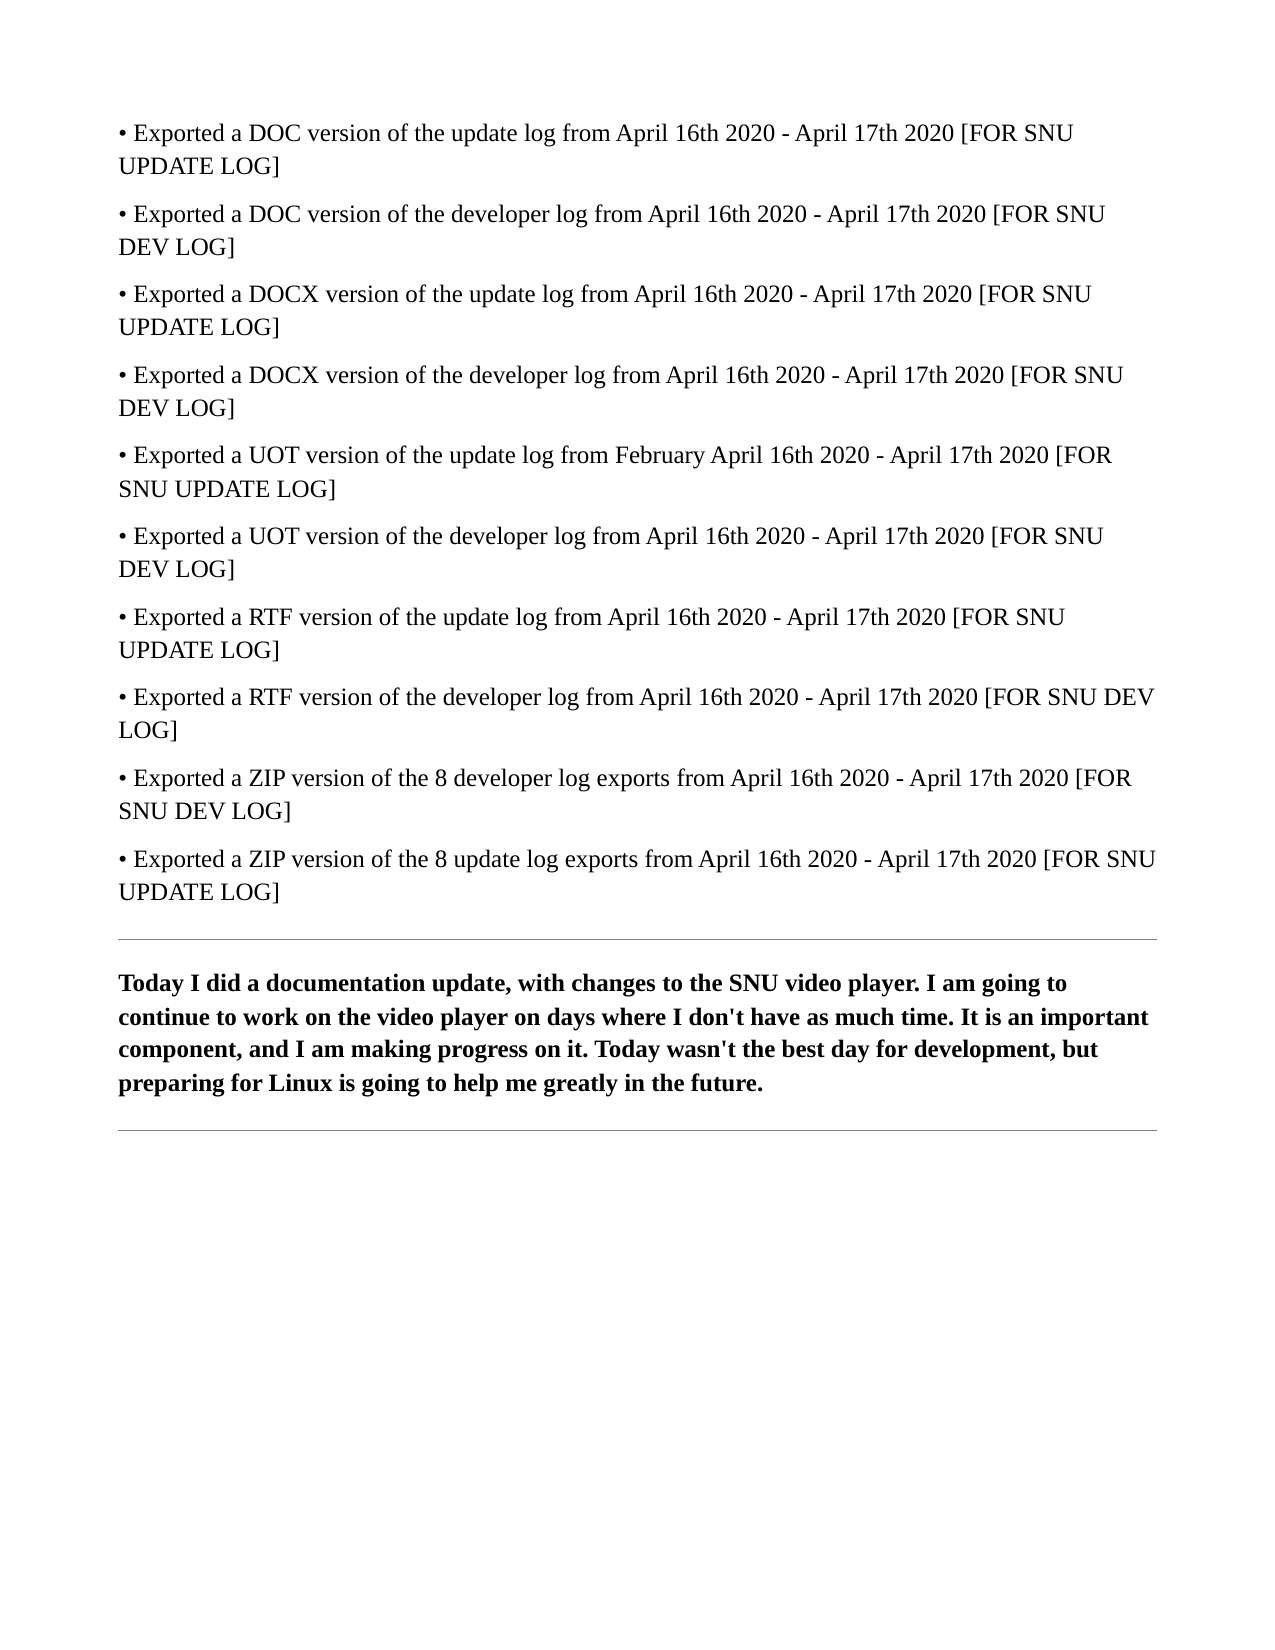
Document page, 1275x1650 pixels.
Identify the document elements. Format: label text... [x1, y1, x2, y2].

text • Exported a ZIP version of the 8 developer log exports from April 16th 2020 - April 17th 2020 [FOR SNU DEV LOG] [118, 763, 1157, 825]
text • Exported a DOCX version of the update log from April 16th 2020 - April 17th 2020 [FOR SNU UPDATE LOG] [118, 279, 1157, 341]
text • Exported a DOC version of the developer log from April 16th 2020 - April 17th 2020 [FOR SNU DEV LOG] [118, 199, 1157, 261]
text • Exported a DOC version of the update log from April 16th 2020 - April 17th 2020 [FOR SNU UPDATE LOG] [118, 118, 1157, 180]
text • Exported a UOT version of the update log from February April 16th 2020 - April 17th 2020 [FOR SNU UPDATE LOG] [118, 441, 1157, 502]
text Today I did a documentation update, with changes to the SNU video player. I am going to continue to work on the video player on days where I don't have as much time. It is an important component, and I am making progress on it. Today wasn't the best day for development, but preparing for Linux is going to help me greatly in the future. [118, 968, 1157, 1096]
text • Exported a DOCX version of the developer log from April 16th 2020 - April 17th 2020 [FOR SNU DEV LOG] [118, 360, 1157, 422]
text • Exported a RTF version of the update log from April 16th 2020 - April 17th 2020 [FOR SNU UPDATE LOG] [118, 602, 1157, 664]
text • Exported a UOT version of the developer log from April 16th 2020 - April 17th 2020 [FOR SNU DEV LOG] [118, 521, 1157, 583]
text • Exported a ZIP version of the 8 update log exports from April 16th 2020 - April 17th 2020 [FOR SNU UPDATE LOG] [118, 844, 1157, 906]
text • Exported a RTF version of the developer log from April 16th 2020 - April 17th 2020 [FOR SNU DEV LOG] [118, 682, 1157, 744]
